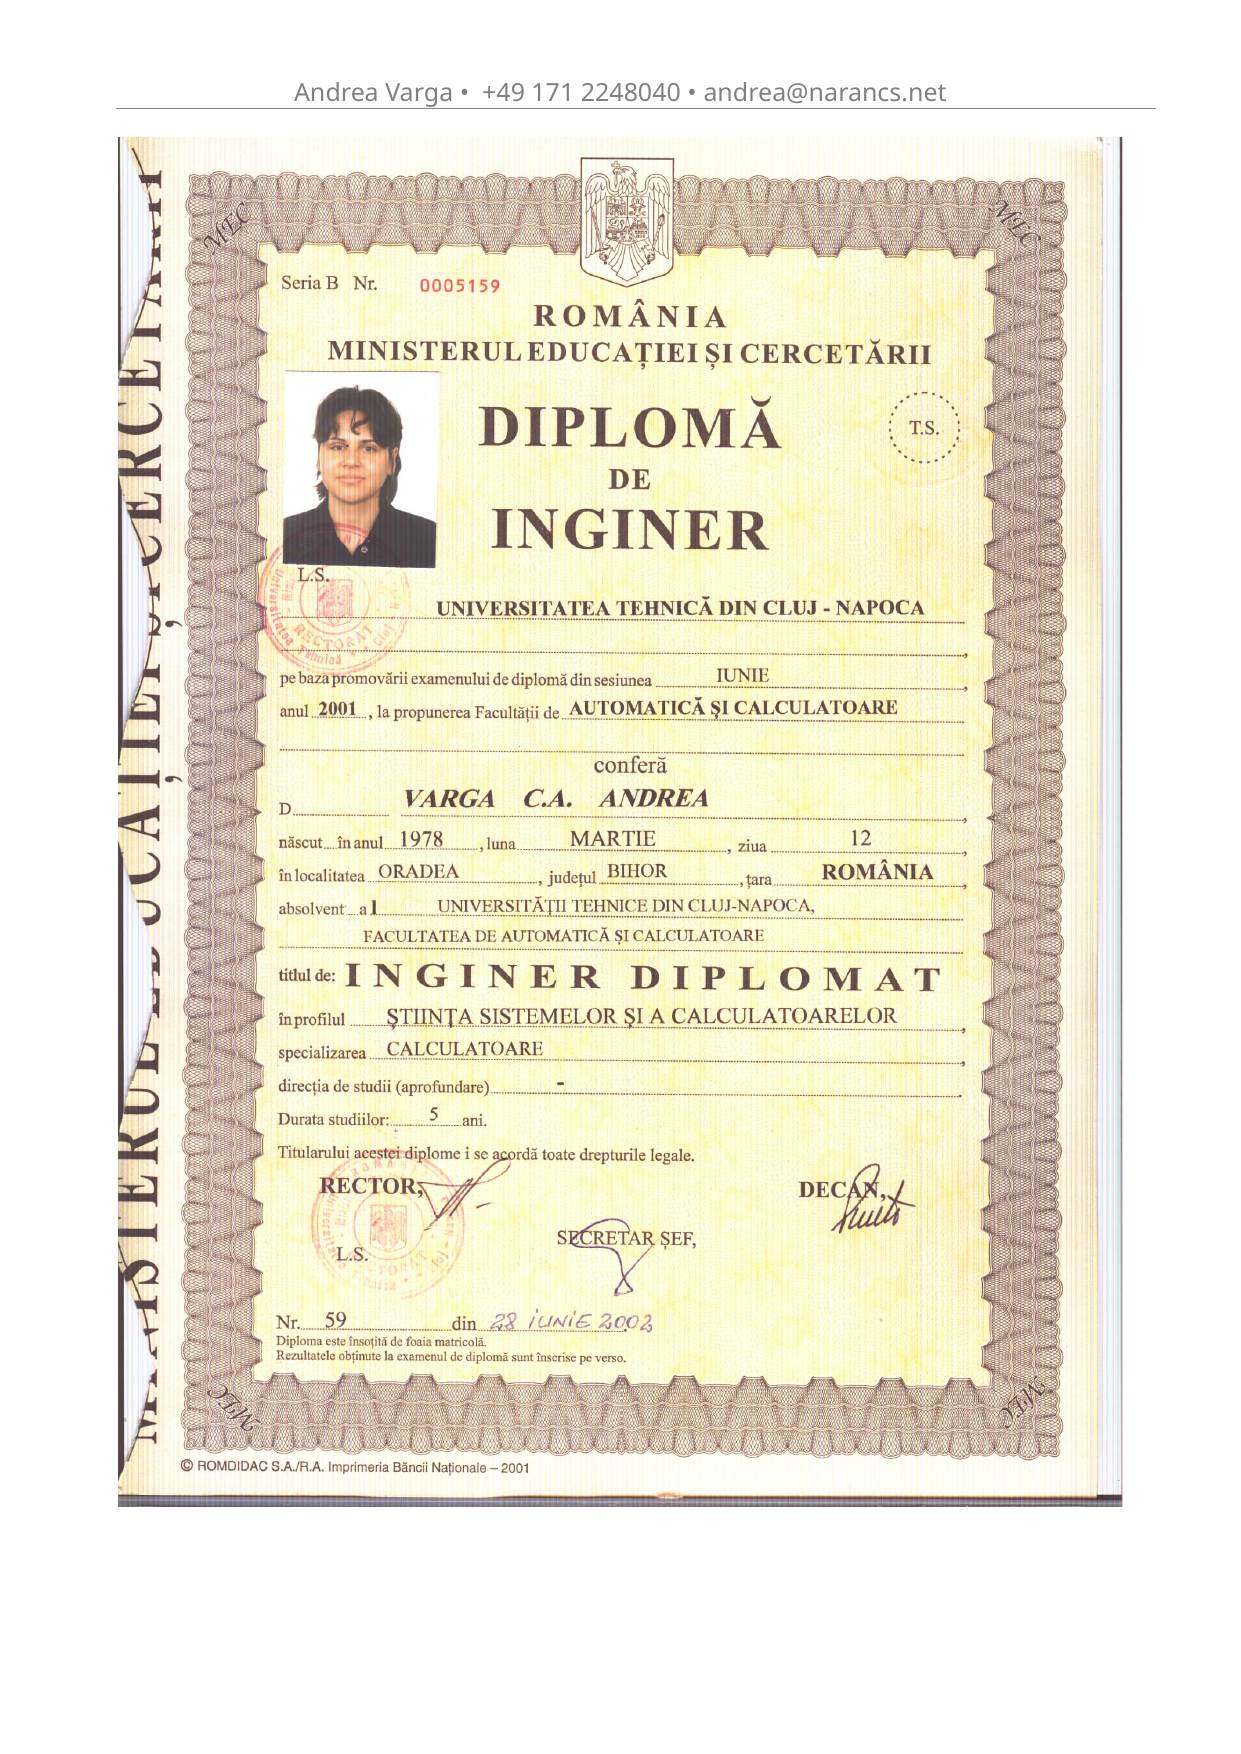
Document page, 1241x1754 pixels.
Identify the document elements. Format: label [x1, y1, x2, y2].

picture [118, 137, 1123, 1507]
